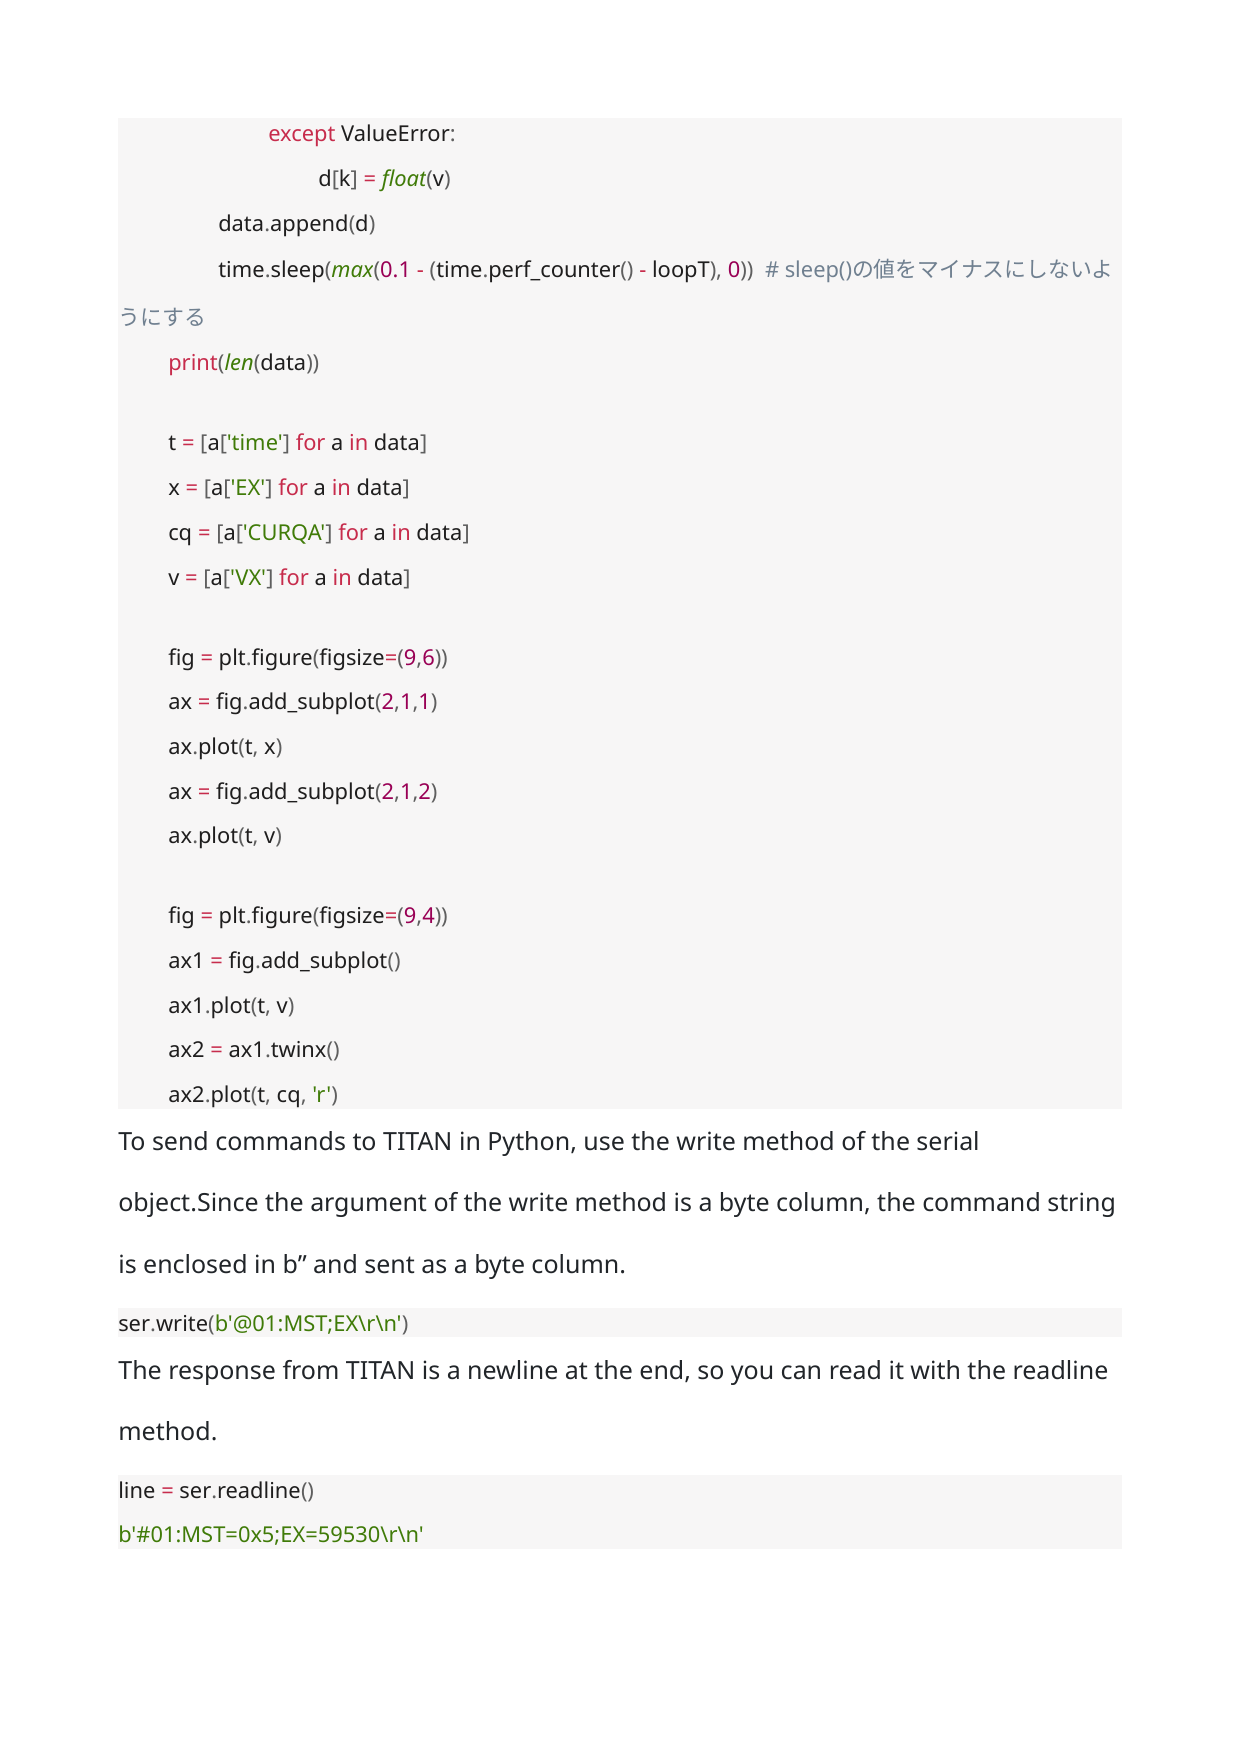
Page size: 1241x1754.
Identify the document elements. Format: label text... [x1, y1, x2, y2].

text The response from TITAN is a newline at the end, so you can read it with the readline method. [118, 1352, 1122, 1448]
text time.sleep(max(0.1 - (time.perf_counter() - loopT), 0)) # sleep()の値をマイナスにしないようにする [118, 252, 1122, 331]
text except ValueError: [118, 118, 1122, 148]
text ax1.plot(t, v) [118, 990, 1122, 1019]
text To send commands to TITAN in Python, use the write method of the serial object.Since the argument of the write method is a byte column, the command string is enclosed in b” and sent as a byte column. [118, 1124, 1122, 1280]
text ser.write(b'@01:MST;EX\r\n') [118, 1308, 1122, 1337]
text fig = plt.figure(figsize=(9,6)) [118, 642, 1122, 671]
text line = ser.readline() [118, 1475, 1122, 1504]
text b'#01:MST=0x5;EX=59530\r\n' [118, 1519, 1122, 1549]
text v = [a['VX'] for a in data] [118, 561, 1122, 591]
text ax.plot(t, x) [118, 731, 1122, 761]
text print(len(data)) [118, 347, 1122, 377]
text x = [a['EX'] for a in data] [118, 472, 1122, 502]
text t = [a['time'] for a in data] [118, 427, 1122, 457]
text cq = [a['CURQA'] for a in data] [118, 517, 1122, 547]
text ax = fig.add_subplot(2,1,1) [118, 686, 1122, 716]
text ax.plot(t, v) [118, 820, 1122, 850]
text ax1 = fig.add_subplot() [118, 945, 1122, 975]
text ax2 = ax1.twinx() [118, 1034, 1122, 1064]
text fig = plt.figure(figsize=(9,4)) [118, 900, 1122, 930]
text ax = fig.add_subplot(2,1,2) [118, 776, 1122, 805]
text ax2.plot(t, cq, 'r') [118, 1079, 1122, 1109]
text data.append(d) [118, 207, 1122, 237]
text d[k] = float(v) [118, 163, 1122, 193]
